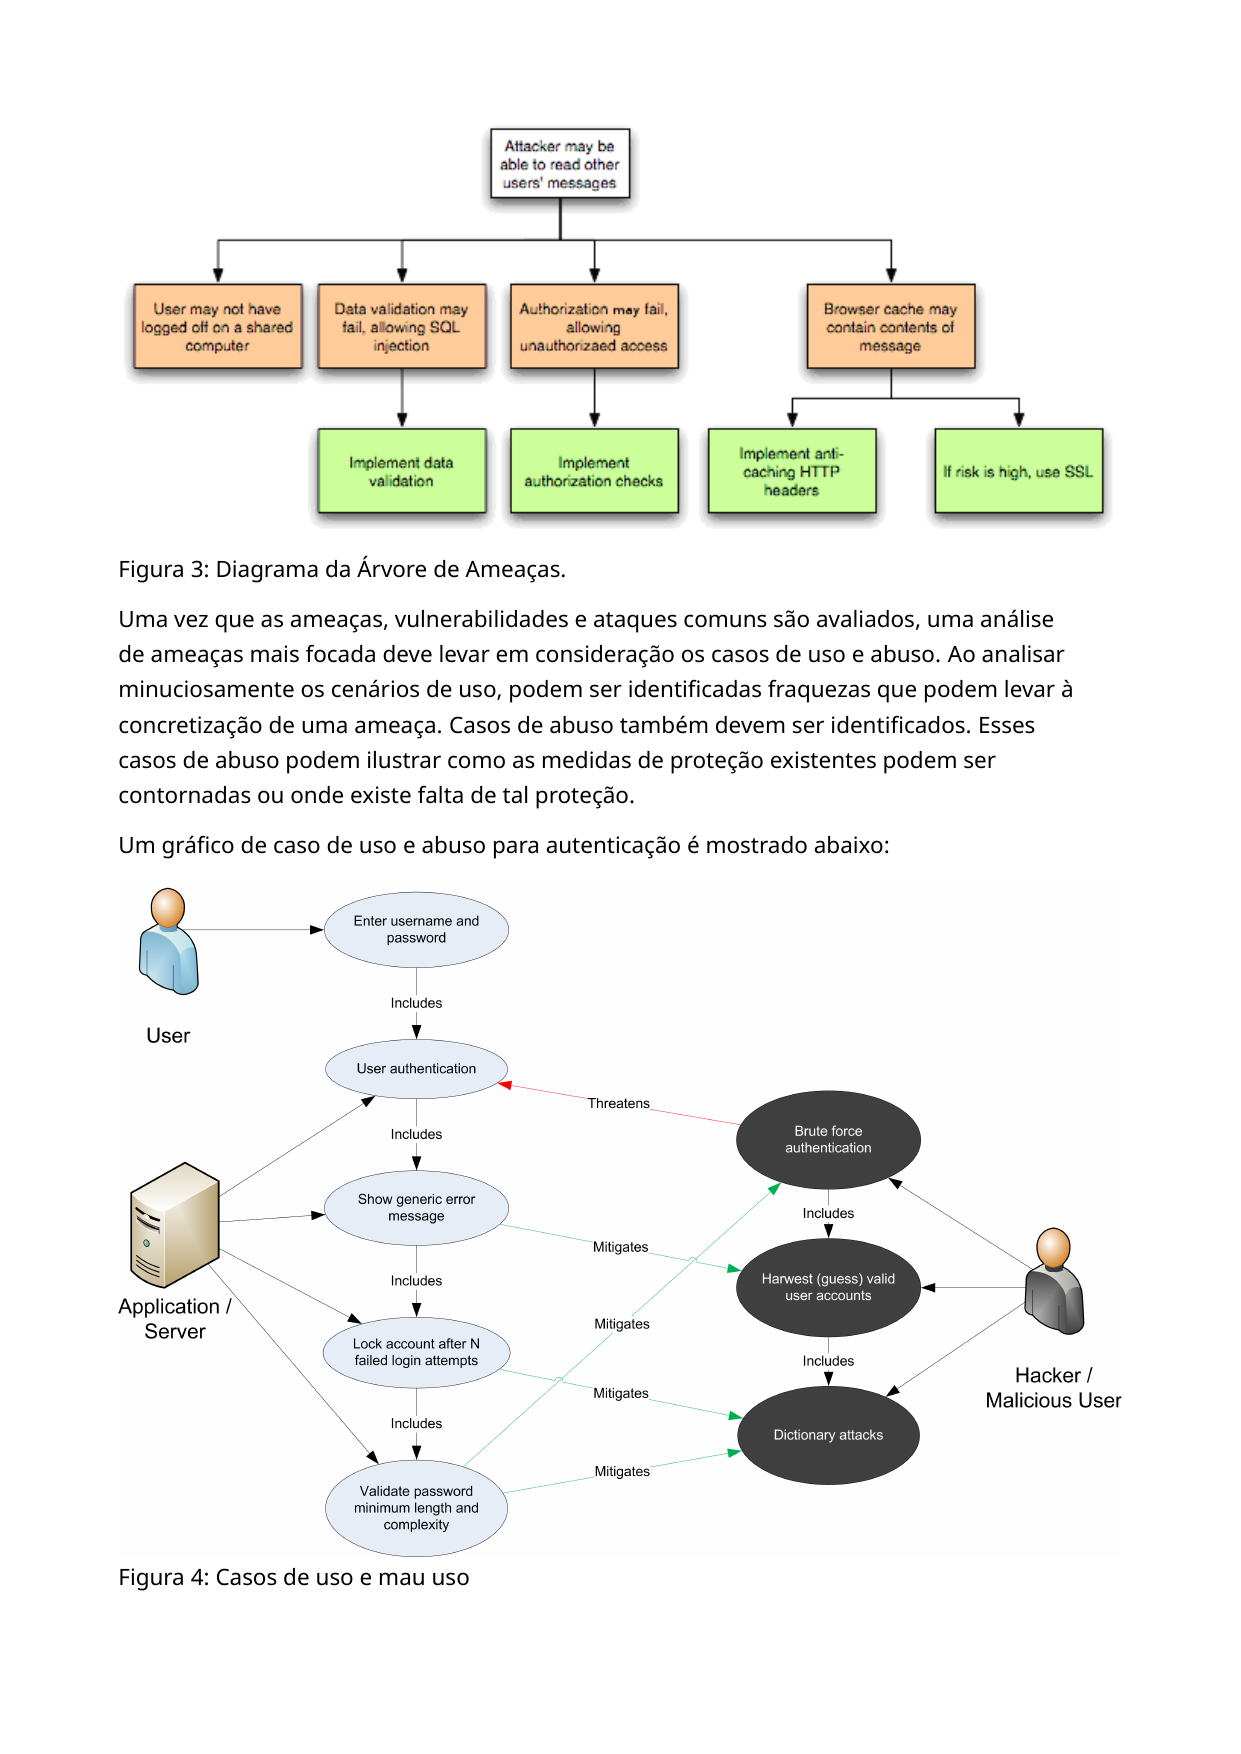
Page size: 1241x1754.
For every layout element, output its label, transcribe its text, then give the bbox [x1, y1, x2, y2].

text Um gráfico de caso de uso e abuso para autenticação é mostrado abaixo: [118, 829, 1084, 860]
text Uma vez que as ameaças, vulnerabilidades e ataques comuns são avaliados, uma análise de ameaças mais focada deve levar em consideração os casos de uso e abuso. Ao analisar minuciosamente os cenários de uso, podem ser identificadas fraquezas que podem levar à concretização de uma ameaça. Casos de abuso também devem ser identificados. Esses casos de abuso podem ilustrar como as medidas de proteção existentes podem ser contornadas ou onde existe falta de tal proteção. [118, 603, 1084, 810]
text Figura 3: Diagrama da Árvore de Ameaças. [118, 554, 1084, 584]
picture [118, 879, 1122, 1557]
picture [118, 118, 1119, 535]
text Figura 4: Casos de uso e mau uso [118, 1557, 1084, 1592]
